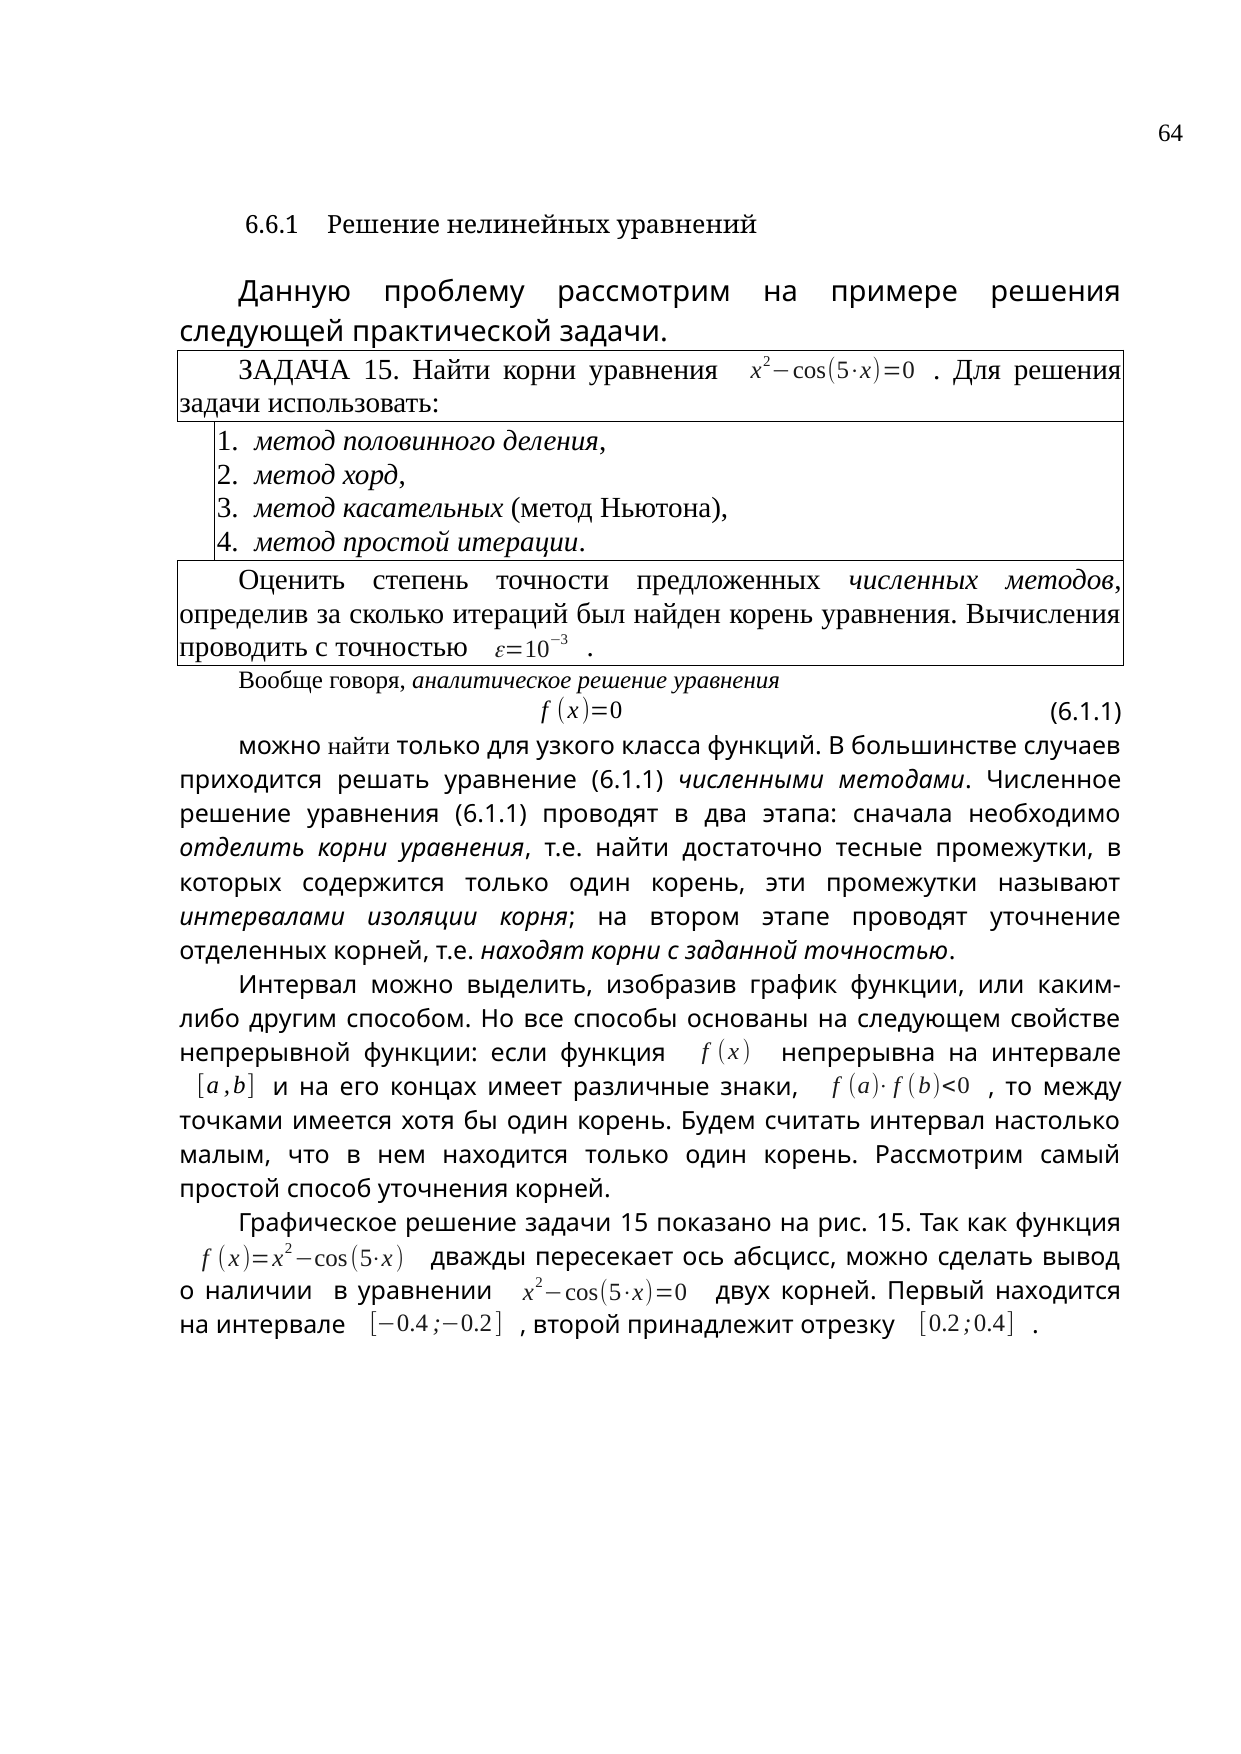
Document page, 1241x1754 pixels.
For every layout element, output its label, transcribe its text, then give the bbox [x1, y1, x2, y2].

text можно найти только для узкого класса функций. В большинстве случаев приходится решать уравнение (6.1.1) численными методами. Численное решение уравнения (6.1.1) проводят в два этапа: сначала необходимо отделить корни уравнения, т.е. найти достаточно тесные промежутки, в которых содержится только один корень, эти промежутки называют интервалами изоляции корня; на втором этапе проводят уточнение отделенных корней, т.е. находят корни с заданной точностью. [179, 728, 1121, 966]
text Интервал можно выделить, изобразив график функции, или каким-либо другим способом. Но все способы основаны на следующем свойстве непрерывной функции: если функция непрерывна на интервале и на его концах имеет различные знаки, , то между точками имеется хотя бы один корень. Будем считать интервал настолько малым, что в нем находится только один корень. Рассмотрим самый простой способ уточнения корней. [179, 966, 1121, 1205]
text ЗАДАЧА 15. Найти корни уравнения . Для решения задачи использовать: [178, 351, 1123, 421]
text Вообще говоря, аналитическое решение уравнения [179, 666, 1121, 694]
text Графическое решение задачи 15 показано на рис. 15. Так как функция дважды пересекает ось абсцисс, можно сделать вывод о наличии в уравнении двух корней. Первый находится на интервале , второй принадлежит отрезку . [179, 1205, 1121, 1341]
list метод хорд, [215, 455, 1123, 488]
subtitle Решение нелинейных уравнений [179, 207, 1121, 241]
text Оценить степень точности предложенных численных методов, определив за сколько итераций был найден корень уравнения. Вычисления проводить с точностью . [178, 561, 1123, 665]
list метод простой итерации. [215, 522, 1123, 560]
list метод касательных (метод Ньютона), [215, 488, 1123, 522]
list метод половинного деления, [215, 422, 1123, 455]
text (6.1.1) [179, 694, 1121, 728]
text Данную проблему рассмотрим на примере решения следующей практической задачи. [179, 270, 1121, 349]
